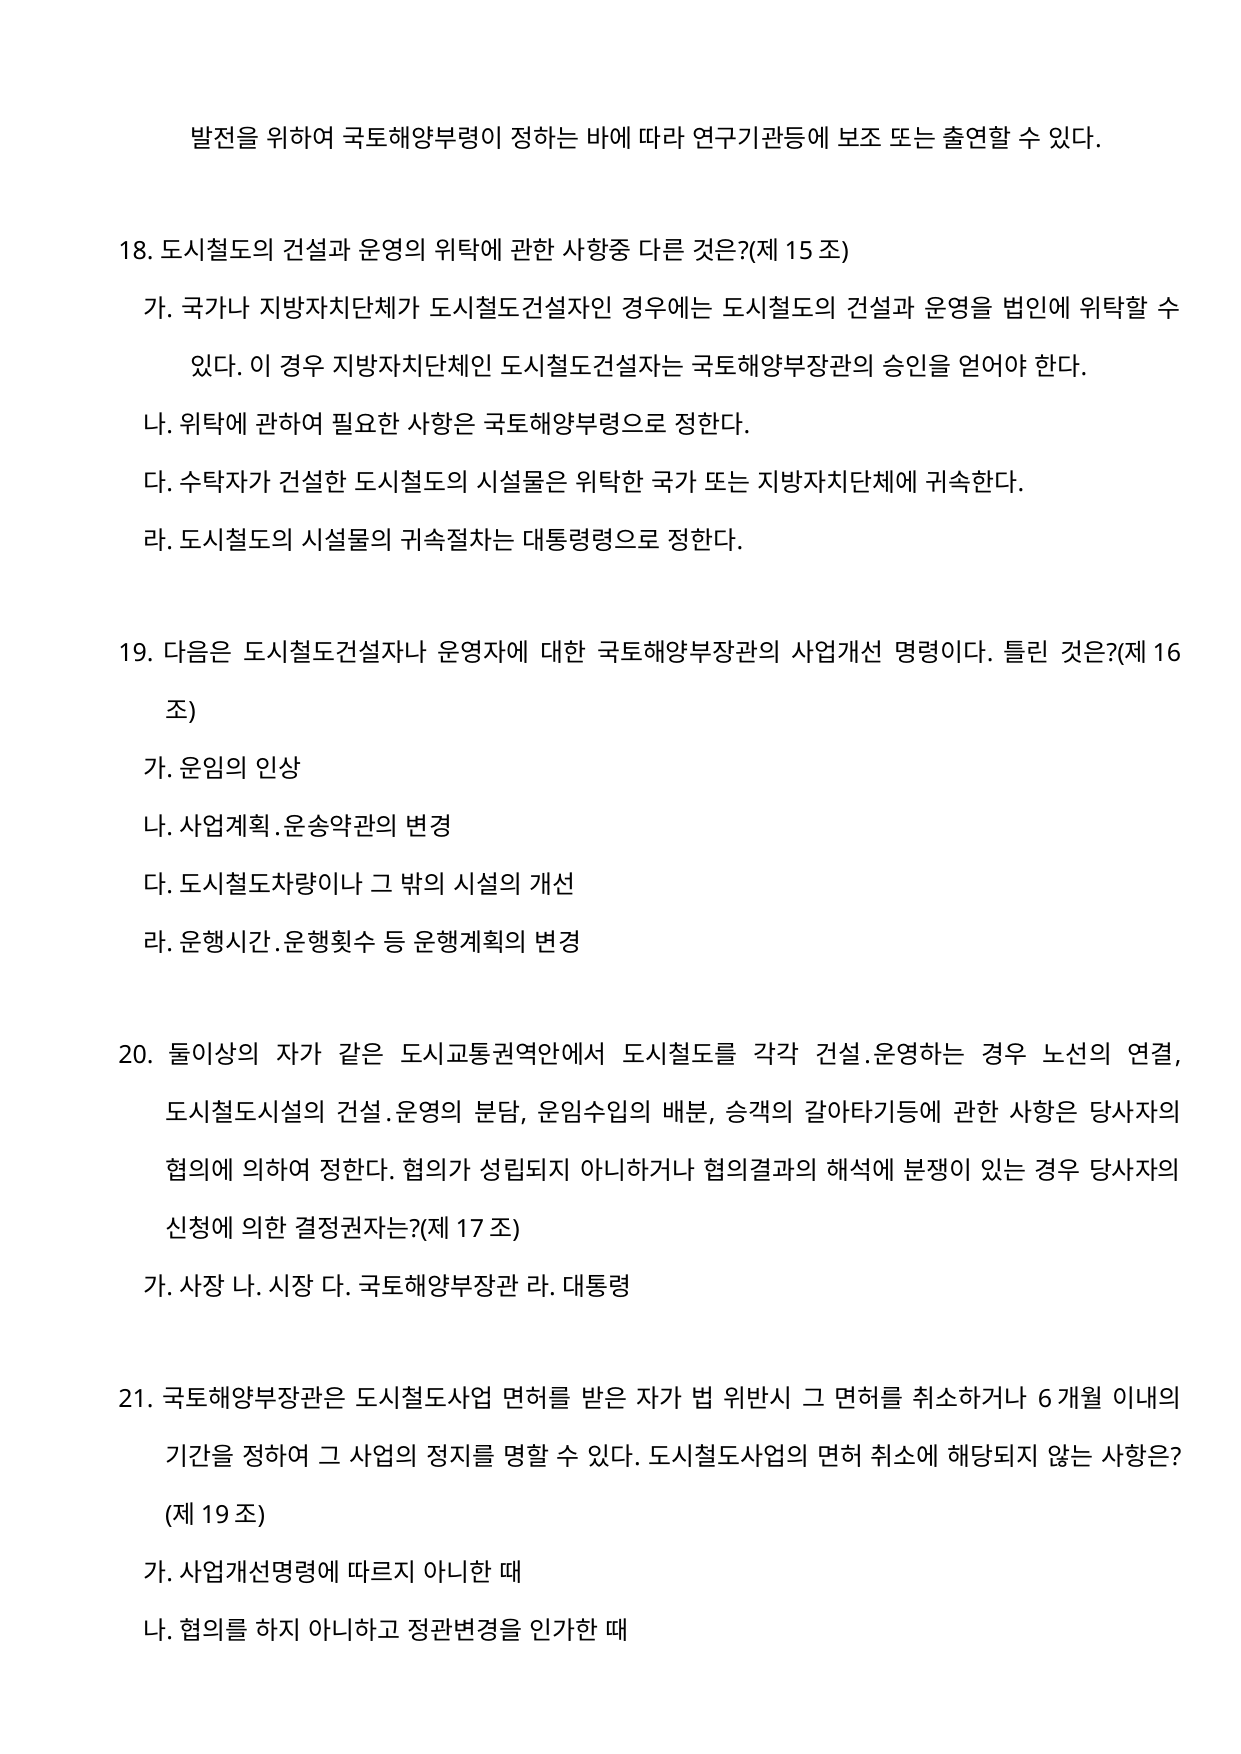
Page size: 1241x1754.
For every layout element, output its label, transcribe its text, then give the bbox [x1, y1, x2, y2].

text 다. 수탁자가 건설한 도시철도의 시설물은 위탁한 국가 또는 지방자치단체에 귀속한다. [143, 462, 1181, 498]
text 20. 둘이상의 자가 같은 도시교통권역안에서 도시철도를 각각 건설․운영하는 경우 노선의 연결, 도시철도시설의 건설․운영의 분담, 운임수입의 배분, 승객의 갈아타기등에 관한 사항은 당사자의 협의에 의하여 정한다. 협의가 성립되지 아니하거나 협의결과의 해석에 분쟁이 있는 경우 당사자의 신청에 의한 결정권자는?(제17조) [118, 1034, 1181, 1244]
text 나. 사업계획․운송약관의 변경 [143, 806, 1181, 842]
text 나. 협의를 하지 아니하고 정관변경을 인가한 때 [143, 1610, 1181, 1646]
text 다. 도시철도차량이나 그 밖의 시설의 개선 [143, 864, 1181, 900]
text 발전을 위하여 국토해양부령이 정하는 바에 따라 연구기관등에 보조 또는 출연할 수 있다. [143, 118, 1181, 154]
text 가. 사장 나. 시장 다. 국토해양부장관 라. 대통령 [143, 1266, 1181, 1302]
text 가. 사업개선명령에 따르지 아니한 때 [143, 1552, 1181, 1588]
text 라. 운행시간․운행횟수 등 운행계획의 변경 [143, 922, 1181, 958]
text 18. 도시철도의 건설과 운영의 위탁에 관한 사항중 다른 것은?(제15조) [118, 231, 1181, 267]
text 라. 도시철도의 시설물의 귀속절차는 대통령령으로 정한다. [143, 520, 1181, 556]
text 나. 위탁에 관하여 필요한 사항은 국토해양부령으로 정한다. [143, 404, 1181, 441]
text 가. 국가나 지방자치단체가 도시철도건설자인 경우에는 도시철도의 건설과 운영을 법인에 위탁할 수 있다. 이 경우 지방자치단체인 도시철도건설자는 국토해양부장관의 승인을 얻어야 한다. [143, 288, 1181, 383]
text 가. 운임의 인상 [143, 748, 1181, 784]
text 21. 국토해양부장관은 도시철도사업 면허를 받은 자가 법 위반시 그 면허를 취소하거나 6개월 이내의 기간을 정하여 그 사업의 정지를 명할 수 있다. 도시철도사업의 면허 취소에 해당되지 않는 사항은?(제19조) [118, 1378, 1181, 1531]
text 19. 다음은 도시철도건설자나 운영자에 대한 국토해양부장관의 사업개선 명령이다. 틀린 것은?(제16조) [118, 632, 1181, 727]
